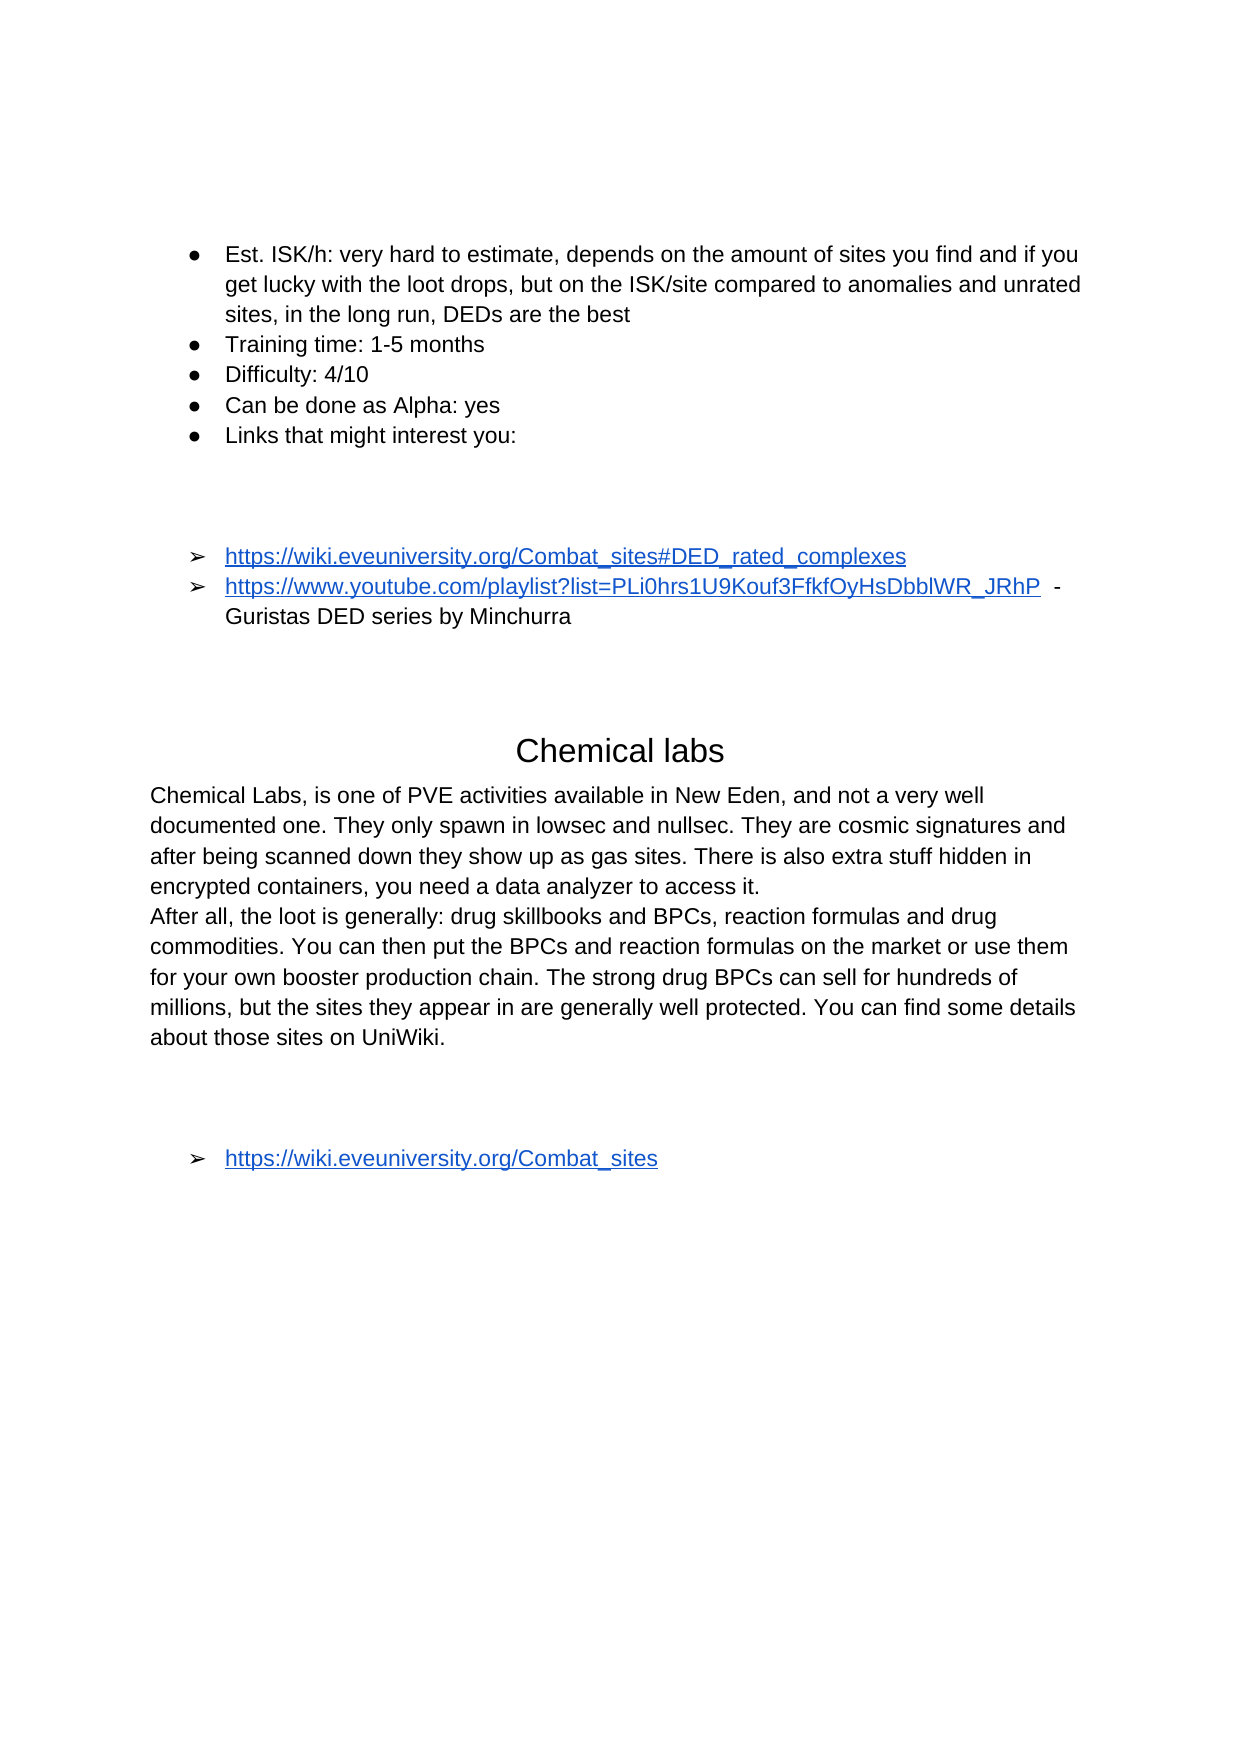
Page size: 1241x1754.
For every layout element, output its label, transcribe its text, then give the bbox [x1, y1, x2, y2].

list Can be done as Alpha: yes [187, 392, 1090, 418]
list https://wiki.eveuniversity.org/Combat_sites [187, 1145, 1090, 1171]
list Training time: 1-5 months [187, 331, 1090, 358]
text After all, the loot is generally: drug skillbooks and BPCs, reaction formulas and drug commodities. You can then put the BPCs and reaction formulas on the market or use them for your own booster production chain. The strong drug BPCs can sell for hundreds of millions, but the sites they appear in are generally well protected. You can find some details about those sites on UniWiki. [150, 903, 1090, 1050]
list https://wiki.eveuniversity.org/Combat_sites#DED_rated_complexes [187, 543, 1090, 569]
list Links that might interest you: [187, 422, 1090, 448]
text Chemical Labs, is one of PVE activities available in New Eden, and not a very well documented one. They only spawn in lowsec and nullsec. They are cosmic signatures and after being scanned down they show up as gas sites. There is also extra stuff hidden in encrypted containers, you need a data analyzer to access it. [150, 782, 1090, 899]
list https://www.youtube.com/playlist?list=PLi0hrs1U9Kouf3FfkfOyHsDbblWR_JRhP - Guristas DED series by Minchurra [187, 573, 1090, 629]
subtitle Chemical labs [150, 731, 1090, 770]
list Difficulty: 4/10 [187, 361, 1090, 388]
list Est. ISK/h: very hard to estimate, depends on the amount of sites you find and if you get lucky with the loot drops, but on the ISK/site compared to anomalies and unrated sites, in the long run, DEDs are the best [187, 241, 1090, 327]
